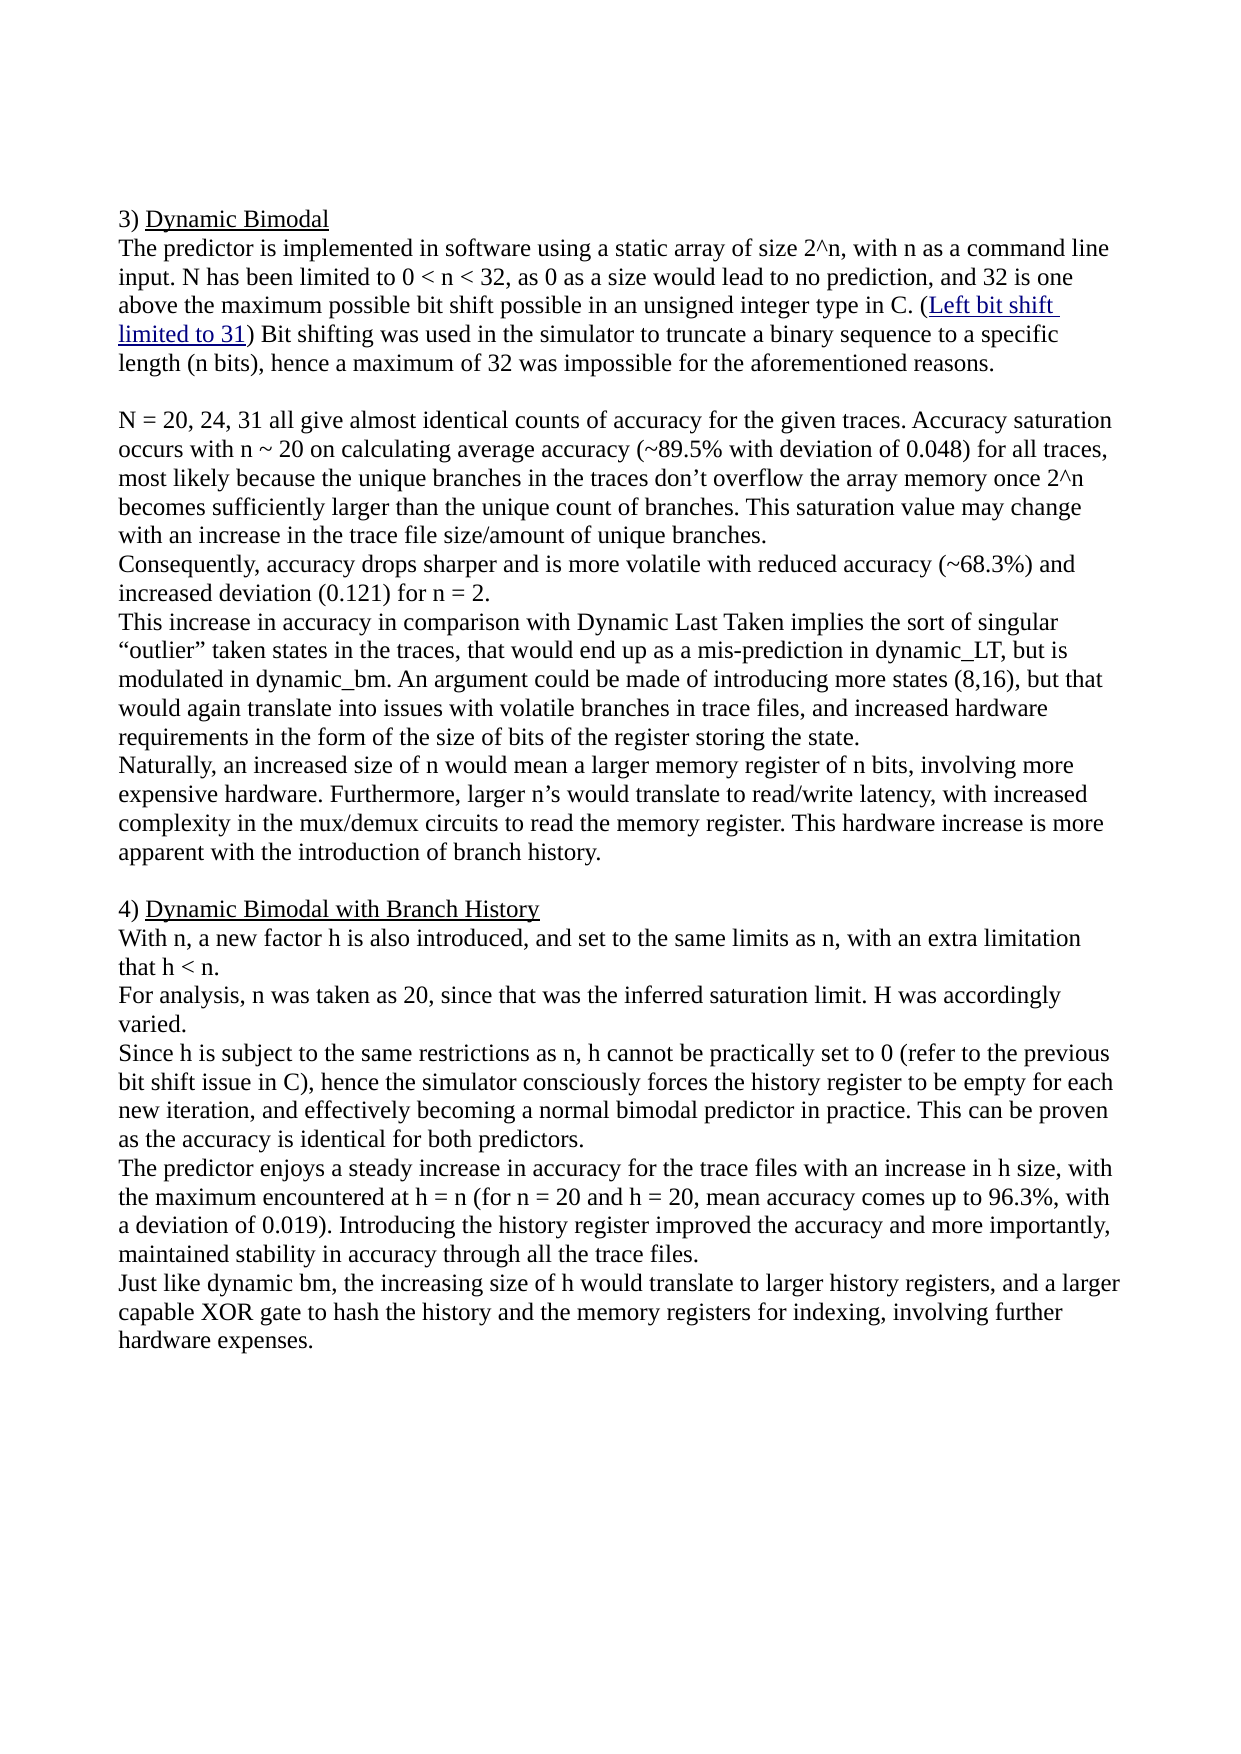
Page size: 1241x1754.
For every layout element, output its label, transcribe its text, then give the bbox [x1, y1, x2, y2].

text For analysis, n was taken as 20, since that was the inferred saturation limit. H was accordingly varied. [118, 981, 1122, 1038]
text 3) Dynamic Bimodal [118, 204, 1122, 233]
text Naturally, an increased size of n would mean a larger memory register of n bits, involving more expensive hardware. Furthermore, larger n’s would translate to read/write latency, with increased complexity in the mux/demux circuits to read the memory register. This hardware increase is more apparent with the introduction of branch history. [118, 751, 1122, 866]
text 4) Dynamic Bimodal with Branch History [118, 894, 1122, 923]
text The predictor enjoys a steady increase in accuracy for the trace files with an increase in h size, with the maximum encountered at h = n (for n = 20 and h = 20, mean accuracy comes up to 96.3%, with a deviation of 0.019). Introducing the history register improved the accuracy and more importantly, maintained stability in accuracy through all the trace files. [118, 1153, 1122, 1268]
text Just like dynamic bm, the increasing size of h would translate to larger history registers, and a larger capable XOR gate to hash the history and the memory registers for indexing, involving further hardware expenses. [118, 1268, 1122, 1354]
text Since h is subject to the same restrictions as n, h cannot be practically set to 0 (refer to the previous bit shift issue in C), hence the simulator consciously forces the history register to be empty for each new iteration, and effectively becoming a normal bimodal predictor in practice. This can be proven as the accuracy is identical for both predictors. [118, 1038, 1122, 1153]
text The predictor is implemented in software using a static array of size 2^n, with n as a command line input. N has been limited to 0 < n < 32, as 0 as a size would lead to no prediction, and 32 is one above the maximum possible bit shift possible in an unsigned integer type in C. (Left bit shift limited to 31) Bit shifting was used in the simulator to truncate a binary sequence to a specific length (n bits), hence a maximum of 32 was impossible for the aforementioned reasons. [118, 233, 1122, 377]
text Consequently, accuracy drops sharper and is more volatile with reduced accuracy (~68.3%) and increased deviation (0.121) for n = 2. [118, 549, 1122, 607]
text With n, a new factor h is also introduced, and set to the same limits as n, with an extra limitation that h < n. [118, 923, 1122, 981]
text This increase in accuracy in comparison with Dynamic Last Taken implies the sort of singular “outlier” taken states in the traces, that would end up as a mis-prediction in dynamic_LT, but is modulated in dynamic_bm. An argument could be made of introducing more states (8,16), but that would again translate into issues with volatile branches in trace files, and increased hardware requirements in the form of the size of bits of the register storing the state. [118, 607, 1122, 751]
text N = 20, 24, 31 all give almost identical counts of accuracy for the given traces. Accuracy saturation occurs with n ~ 20 on calculating average accuracy (~89.5% with deviation of 0.048) for all traces, most likely because the unique branches in the traces don’t overflow the array memory once 2^n becomes sufficiently larger than the unique count of branches. This saturation value may change with an increase in the trace file size/amount of unique branches. [118, 406, 1122, 549]
